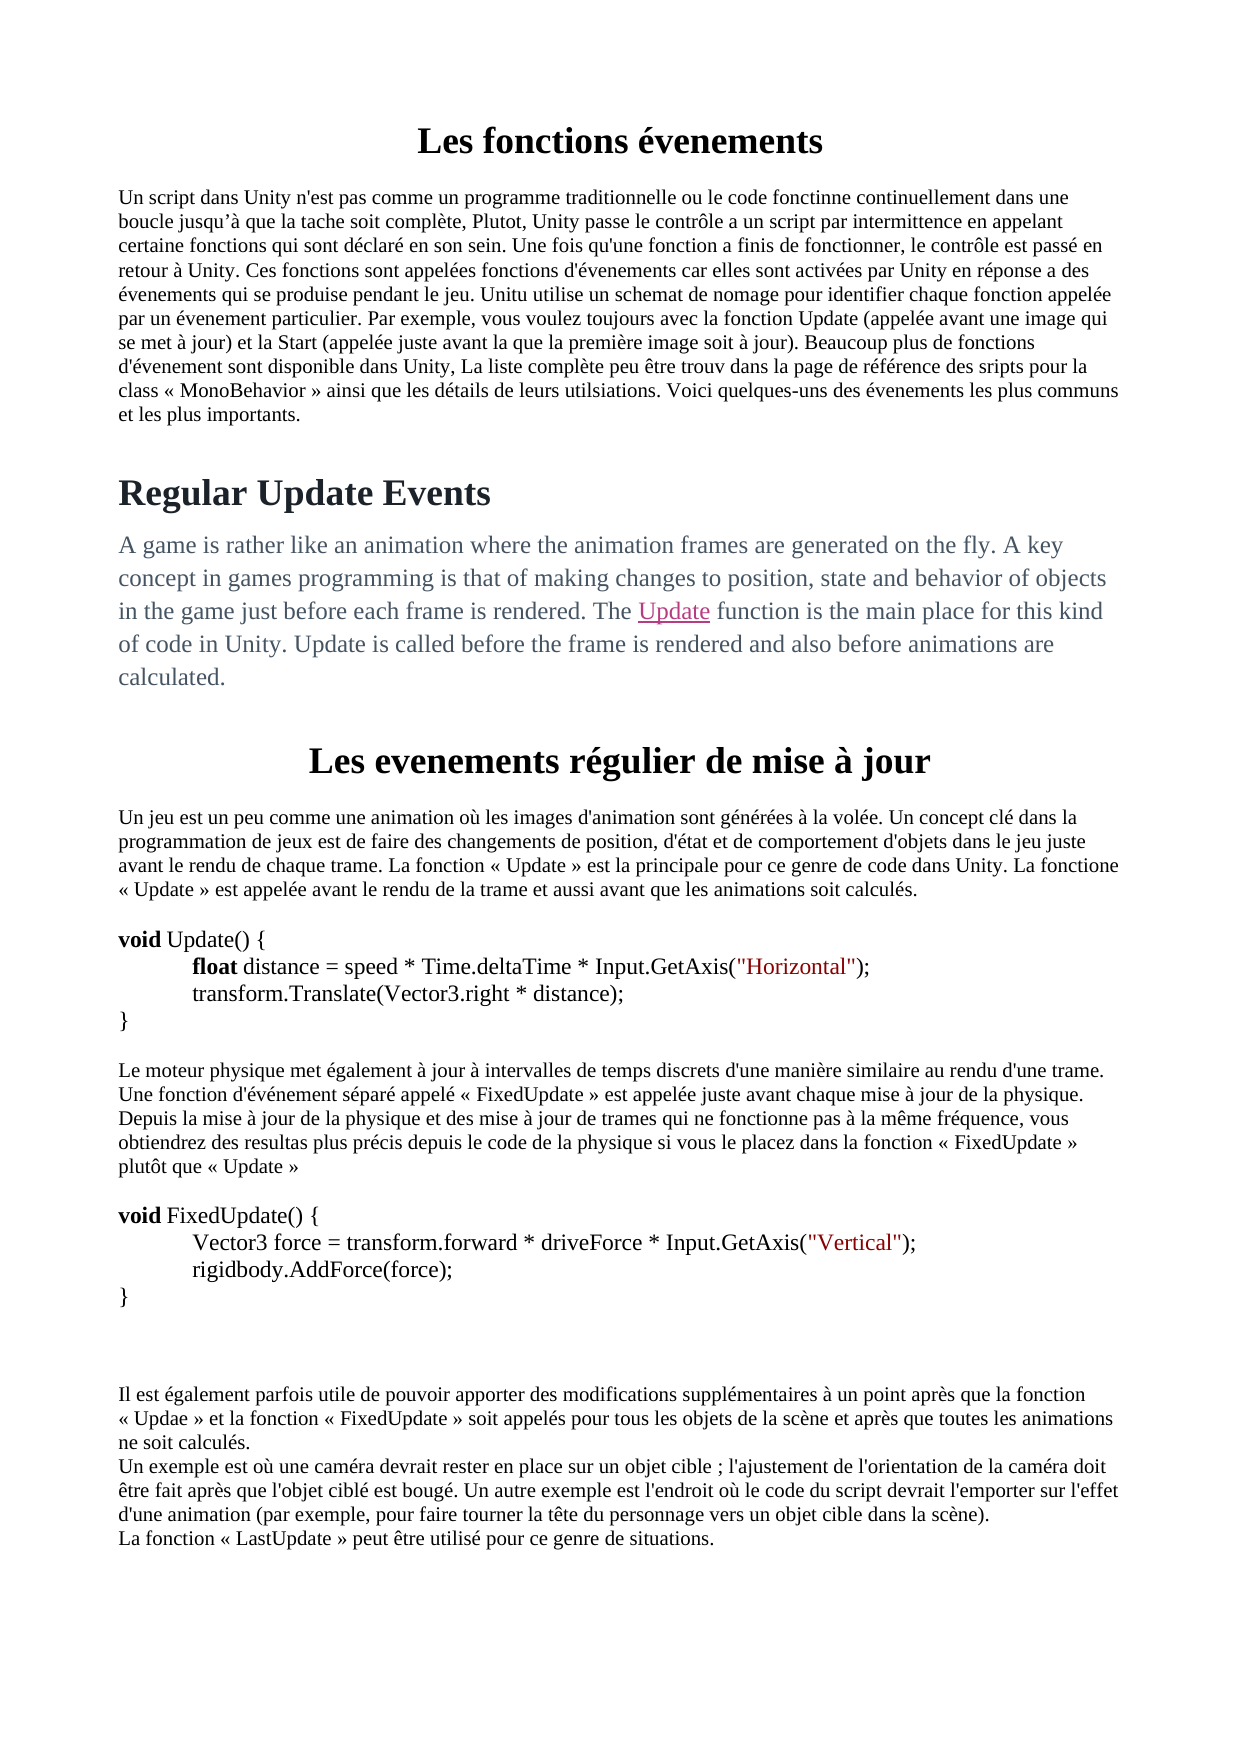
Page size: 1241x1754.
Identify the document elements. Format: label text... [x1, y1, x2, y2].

text Un jeu est un peu comme une animation où les images d'animation sont générées à la volée. Un concept clé dans la programmation de jeux est de faire des changements de position, d'état et de comportement d'objets dans le jeu juste avant le rendu de chaque trame. La fonction « Update » est la principale pour ce genre de code dans Unity. La fonctione « Update » est appelée avant le rendu de la trame et aussi avant que les animations soit calculés. [118, 805, 1122, 901]
text Les fonctions évenements [118, 118, 1122, 161]
text Un script dans Unity n'est pas comme un programme traditionnelle ou le code fonctinne continuellement dans une boucle jusqu’à que la tache soit complète, Plutot, Unity passe le contrôle a un script par intermittence en appelant certaine fonctions qui sont déclaré en son sein. Une fois qu'une fonction a finis de fonctionner, le contrôle est passé en retour à Unity. Ces fonctions sont appelées fonctions d'évenements car elles sont activées par Unity en réponse a des évenements qui se produise pendant le jeu. Unitu utilise un schemat de nomage pour identifier chaque fonction appelée par un évenement particulier. Par exemple, vous voulez toujours avec la fonction Update (appelée avant une image qui se met à jour) et la Start (appelée juste avant la que la première image soit à jour). Beaucoup plus de fonctions d'évenement sont disponible dans Unity, La liste complète peu être trouv dans la page de référence des sripts pour la class « MonoBehavior » ainsi que les détails de leurs utilsiations. Voici quelques-uns des évenements les plus communs et les plus importants. [118, 185, 1122, 426]
text float distance = speed * Time.deltaTime * Input.GetAxis("Horizontal"); transform.Translate(Vector3.right * distance); [192, 952, 1122, 1006]
text void FixedUpdate() { [118, 1202, 1122, 1229]
text Une fonction d'événement séparé appelé « FixedUpdate » est appelée juste avant chaque mise à jour de la physique. Depuis la mise à jour de la physique et des mise à jour de trames qui ne fonctionne pas à la même fréquence, vous obtiendrez des resultas plus précis depuis le code de la physique si vous le placez dans la fonction « FixedUpdate » plutôt que « Update » [118, 1082, 1122, 1178]
text rigidbody.AddForce(force); [192, 1256, 1122, 1283]
text void Update() { [118, 926, 1122, 952]
subtitle Regular Update Events [118, 471, 1122, 514]
text Un exemple est où une caméra devrait rester en place sur un objet cible ; l'ajustement de l'orientation de la caméra doit être fait après que l'objet ciblé est bougé. Un autre exemple est l'endroit où le code du script devrait l'emporter sur l'effet d'une animation (par exemple, pour faire tourner la tête du personnage vers un objet cible dans la scène). [118, 1454, 1122, 1526]
text Le moteur physique met également à jour à intervalles de temps discrets d'une manière similaire au rendu d'une trame. [118, 1057, 1122, 1082]
text } [118, 1283, 1122, 1310]
text La fonction « LastUpdate » peut être utilisé pour ce genre de situations. [118, 1526, 1122, 1550]
text } [118, 1006, 1122, 1033]
text Il est également parfois utile de pouvoir apporter des modifications supplémentaires à un point après que la fonction « Updae » et la fonction « FixedUpdate » soit appelés pour tous les objets de la scène et après que toutes les animations ne soit calculés. [118, 1382, 1122, 1454]
text Les evenements régulier de mise à jour [118, 738, 1122, 781]
text A game is rather like an animation where the animation frames are generated on the fly. A key concept in games programming is that of making changes to position, state and behavior of objects in the game just before each frame is rendered. The Update function is the main place for this kind of code in Unity. Update is called before the frame is rendered and also before animations are calculated. [118, 526, 1122, 691]
text Vector3 force = transform.forward * driveForce * Input.GetAxis("Vertical"); [192, 1229, 1122, 1256]
